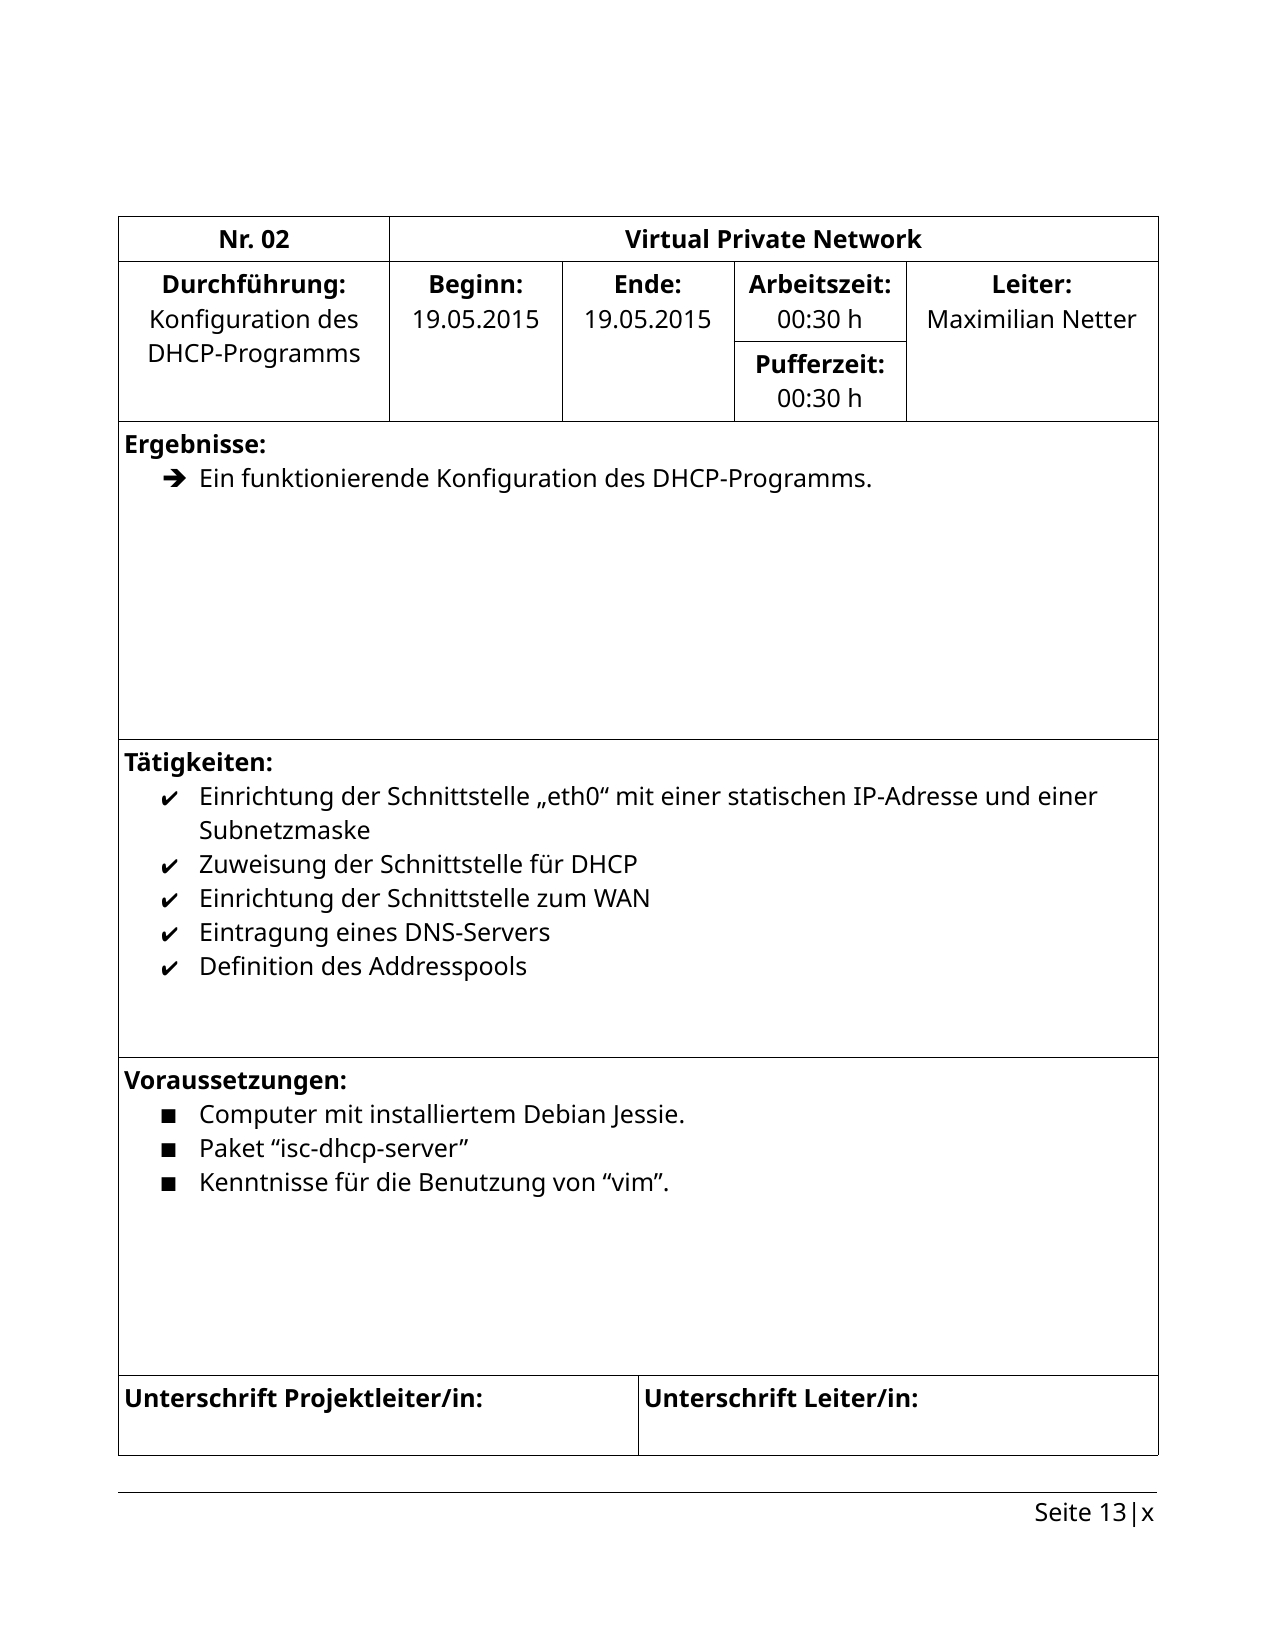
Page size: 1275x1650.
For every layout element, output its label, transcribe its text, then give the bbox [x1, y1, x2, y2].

table_cell Ergebnisse: Ein funktionierende Konfiguration des DHCP-Programms. [119, 422, 1158, 739]
table_cell Arbeitszeit: 00:30 h [735, 262, 906, 341]
table_cell Beginn: 19.05.2015 [390, 262, 562, 421]
table_cell Voraussetzungen: Computer mit installiertem Debian Jessie. Paket “isc-dhcp-server” Kenntnisse für die Benutzung von “vim”. [119, 1058, 1158, 1375]
table_header Nr. 02 [119, 217, 389, 261]
table_cell Leiter: Maximilian Netter [907, 262, 1158, 421]
table_cell Ende: 19.05.2015 [563, 262, 734, 421]
table_cell Unterschrift Projektleiter/in: [119, 1376, 638, 1455]
table_header Virtual Private Network [390, 217, 1158, 261]
table_cell Tätigkeiten: Einrichtung der Schnittstelle „eth0“ mit einer statischen IP-Adresse und einer Subnetzmaske Zuweisung der Schnittstelle für DHCP Einrichtung der Schnittstelle zum WAN Eintragung eines DNS-Servers Definition des Addresspools [119, 740, 1158, 1057]
table_cell Pufferzeit: 00:30 h [735, 342, 906, 421]
table_cell Durchführung: Konfiguration des DHCP-Programms [119, 262, 389, 421]
table_cell Unterschrift Leiter/in: [639, 1376, 1158, 1455]
